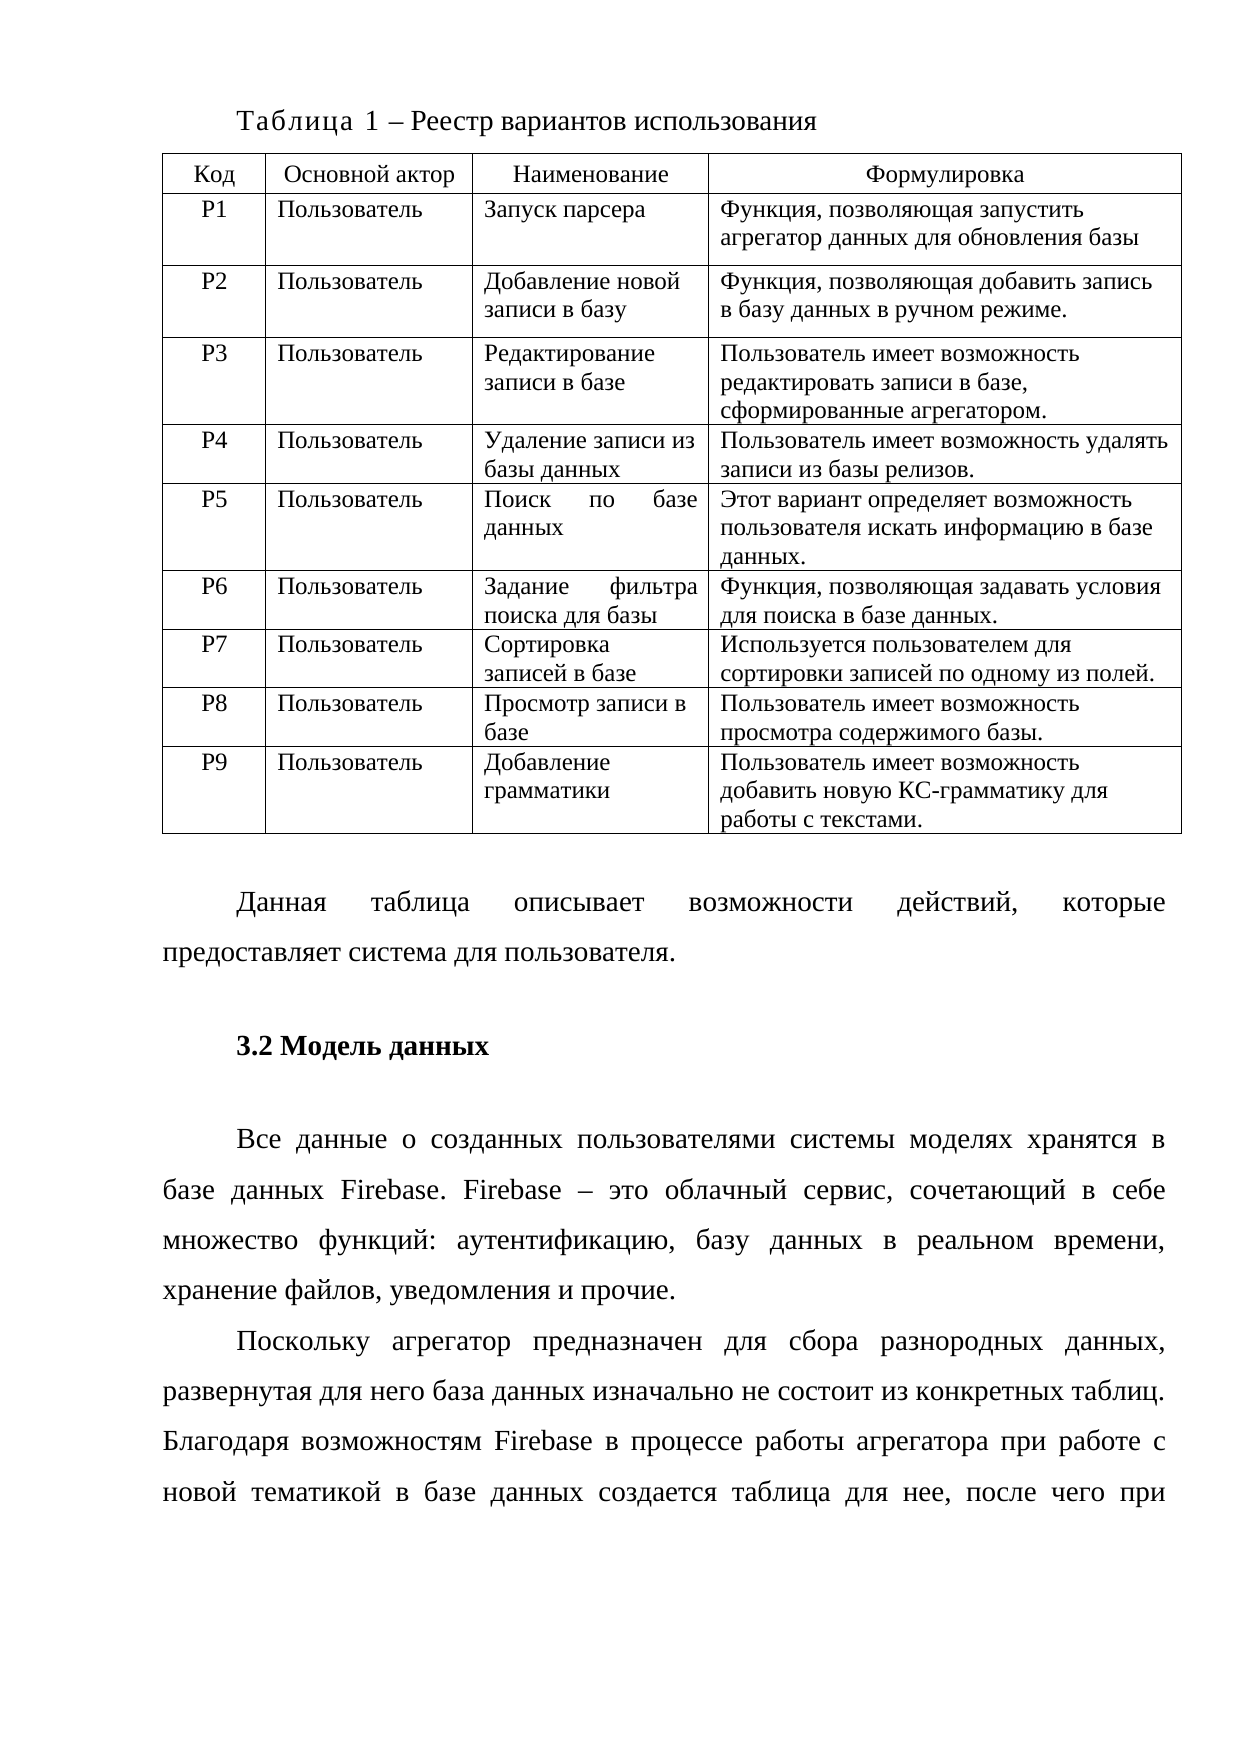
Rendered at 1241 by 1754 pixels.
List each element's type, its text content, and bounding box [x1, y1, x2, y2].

table_cell Добавление грамматики [473, 747, 708, 833]
table_cell Сортировка записей в базе [473, 630, 708, 687]
table_cell Пользователь [266, 338, 472, 424]
table_cell Этот вариант определяет возможность пользователя искать информацию в базе данных. [709, 484, 1181, 570]
table_cell Функция, позволяющая задавать условия для поиска в базе данных. [709, 571, 1181, 628]
table_cell Поиск по базе данных [473, 484, 708, 570]
table_cell Удаление записи из базы данных [473, 425, 708, 483]
table_cell Пользователь имеет возможность добавить новую КС-грамматику для работы с текстами. [709, 747, 1181, 833]
table_cell P2 [163, 266, 265, 337]
table_cell Задание фильтра поиска для базы [473, 571, 708, 628]
table_cell Пользователь [266, 571, 472, 628]
table_cell Пользователь [266, 194, 472, 265]
text Данная таблица описывает возможности действий, которые предоставляет система для пользователя. [162, 884, 1166, 968]
table_cell Пользователь [266, 747, 472, 833]
table_cell Функция, позволяющая добавить запись в базу данных в ручном режиме. [709, 266, 1181, 337]
subtitle 3.2 Модель данных [162, 1028, 1166, 1062]
table_cell P1 [163, 194, 265, 265]
text Таблица 1 – Реестр вариантов использования [162, 103, 1166, 136]
table_cell P3 [163, 338, 265, 424]
table_header Код [163, 154, 265, 193]
table_cell Пользователь имеет возможность удалять записи из базы релизов. [709, 425, 1181, 483]
table_cell P9 [163, 747, 265, 833]
table_cell P4 [163, 425, 265, 483]
table_cell Пользователь [266, 266, 472, 337]
table_header Наименование [473, 154, 708, 193]
table_cell Пользователь [266, 630, 472, 687]
table_cell P6 [163, 571, 265, 628]
table_cell Пользователь имеет возможность редактировать записи в базе, сформированные агрегатором. [709, 338, 1181, 424]
table_cell Пользователь [266, 688, 472, 746]
text Все данные о созданных пользователями системы моделях хранятся в базе данных Firebase. Firebase – это облачный сервис, сочетающий в себе множество функций: аутентификацию, базу данных в реальном времени, хранение файлов, уведомления и прочие. [162, 1121, 1166, 1306]
table_cell Используется пользователем для сортировки записей по одному из полей. [709, 630, 1181, 687]
table_cell Редактирование записи в базе [473, 338, 708, 424]
table_cell Функция, позволяющая запустить агрегатор данных для обновления базы [709, 194, 1181, 265]
table_header Основной актор [266, 154, 472, 193]
table_cell Пользователь [266, 425, 472, 483]
table_cell Просмотр записи в базе [473, 688, 708, 746]
table_cell P7 [163, 630, 265, 687]
table_cell Пользователь [266, 484, 472, 570]
table_cell Добавление новой записи в базу [473, 266, 708, 337]
table_cell Пользователь имеет возможность просмотра содержимого базы. [709, 688, 1181, 746]
table_cell Запуск парсера [473, 194, 708, 265]
table_cell P5 [163, 484, 265, 570]
table_header Формулировка [709, 154, 1181, 193]
text Поскольку агрегатор предназначен для сбора разнородных данных, развернутая для него база данных изначально не состоит из конкретных таблиц. Благодаря возможностям Firebase в процессе работы агрегатора при работе с новой тематикой в базе данных создается таблица для нее, после чего при [162, 1323, 1166, 1507]
table_cell P8 [163, 688, 265, 746]
